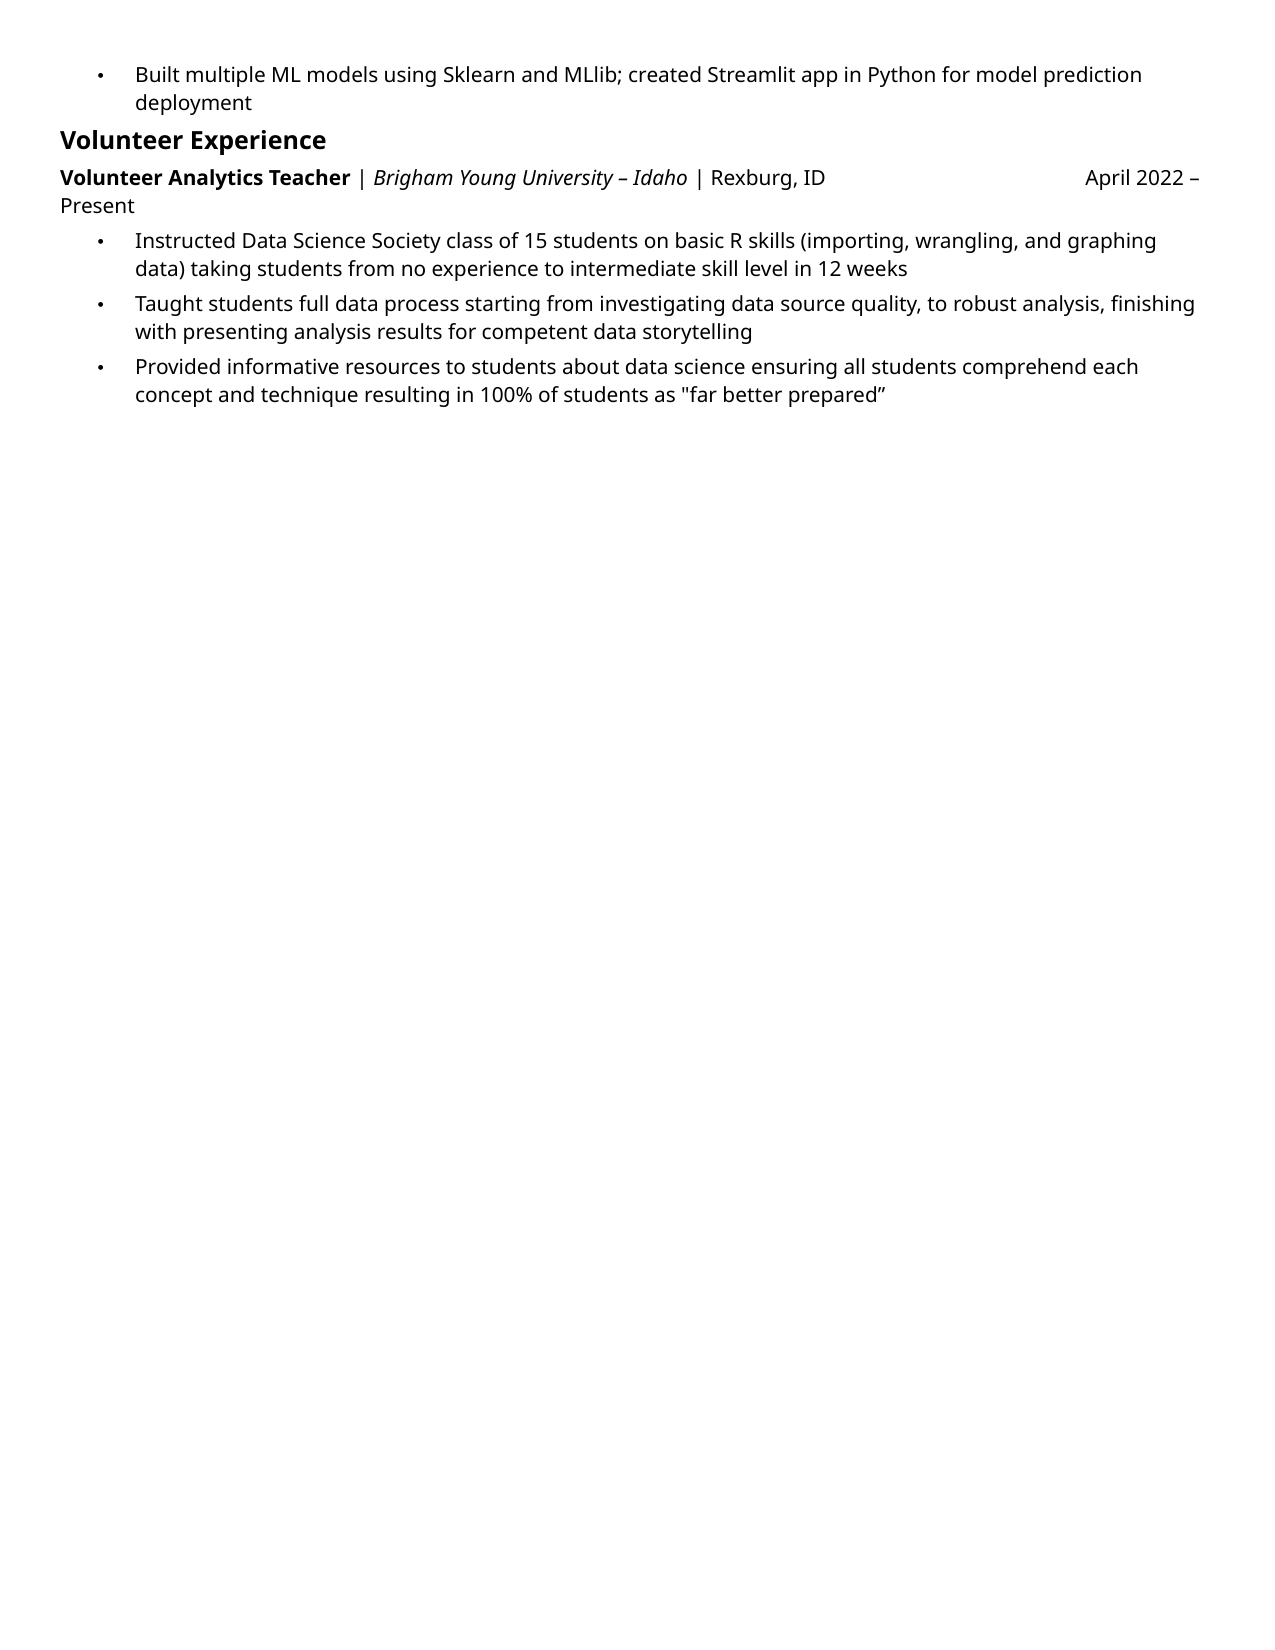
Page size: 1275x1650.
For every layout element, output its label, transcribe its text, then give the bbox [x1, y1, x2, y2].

list Instructed Data Science Society class of 15 students on basic R skills (importing, wrangling, and graphing data) taking students from no experience to intermediate skill level in 12 weeks [97, 226, 1200, 283]
text Volunteer Analytics Teacher | Brigham Young University – Idaho | Rexburg, ID April 2022 – Present [60, 163, 1200, 220]
list Built multiple ML models using Sklearn and MLlib; created Streamlit app in Python for model prediction deployment [97, 60, 1200, 117]
list Taught students full data process starting from investigating data source quality, to robust analysis, finishing with presenting analysis results for competent data storytelling [97, 289, 1200, 346]
text Volunteer Experience [60, 123, 1200, 157]
list Provided informative resources to students about data science ensuring all students comprehend each concept and technique resulting in 100% of students as "far better prepared” [97, 352, 1200, 409]
